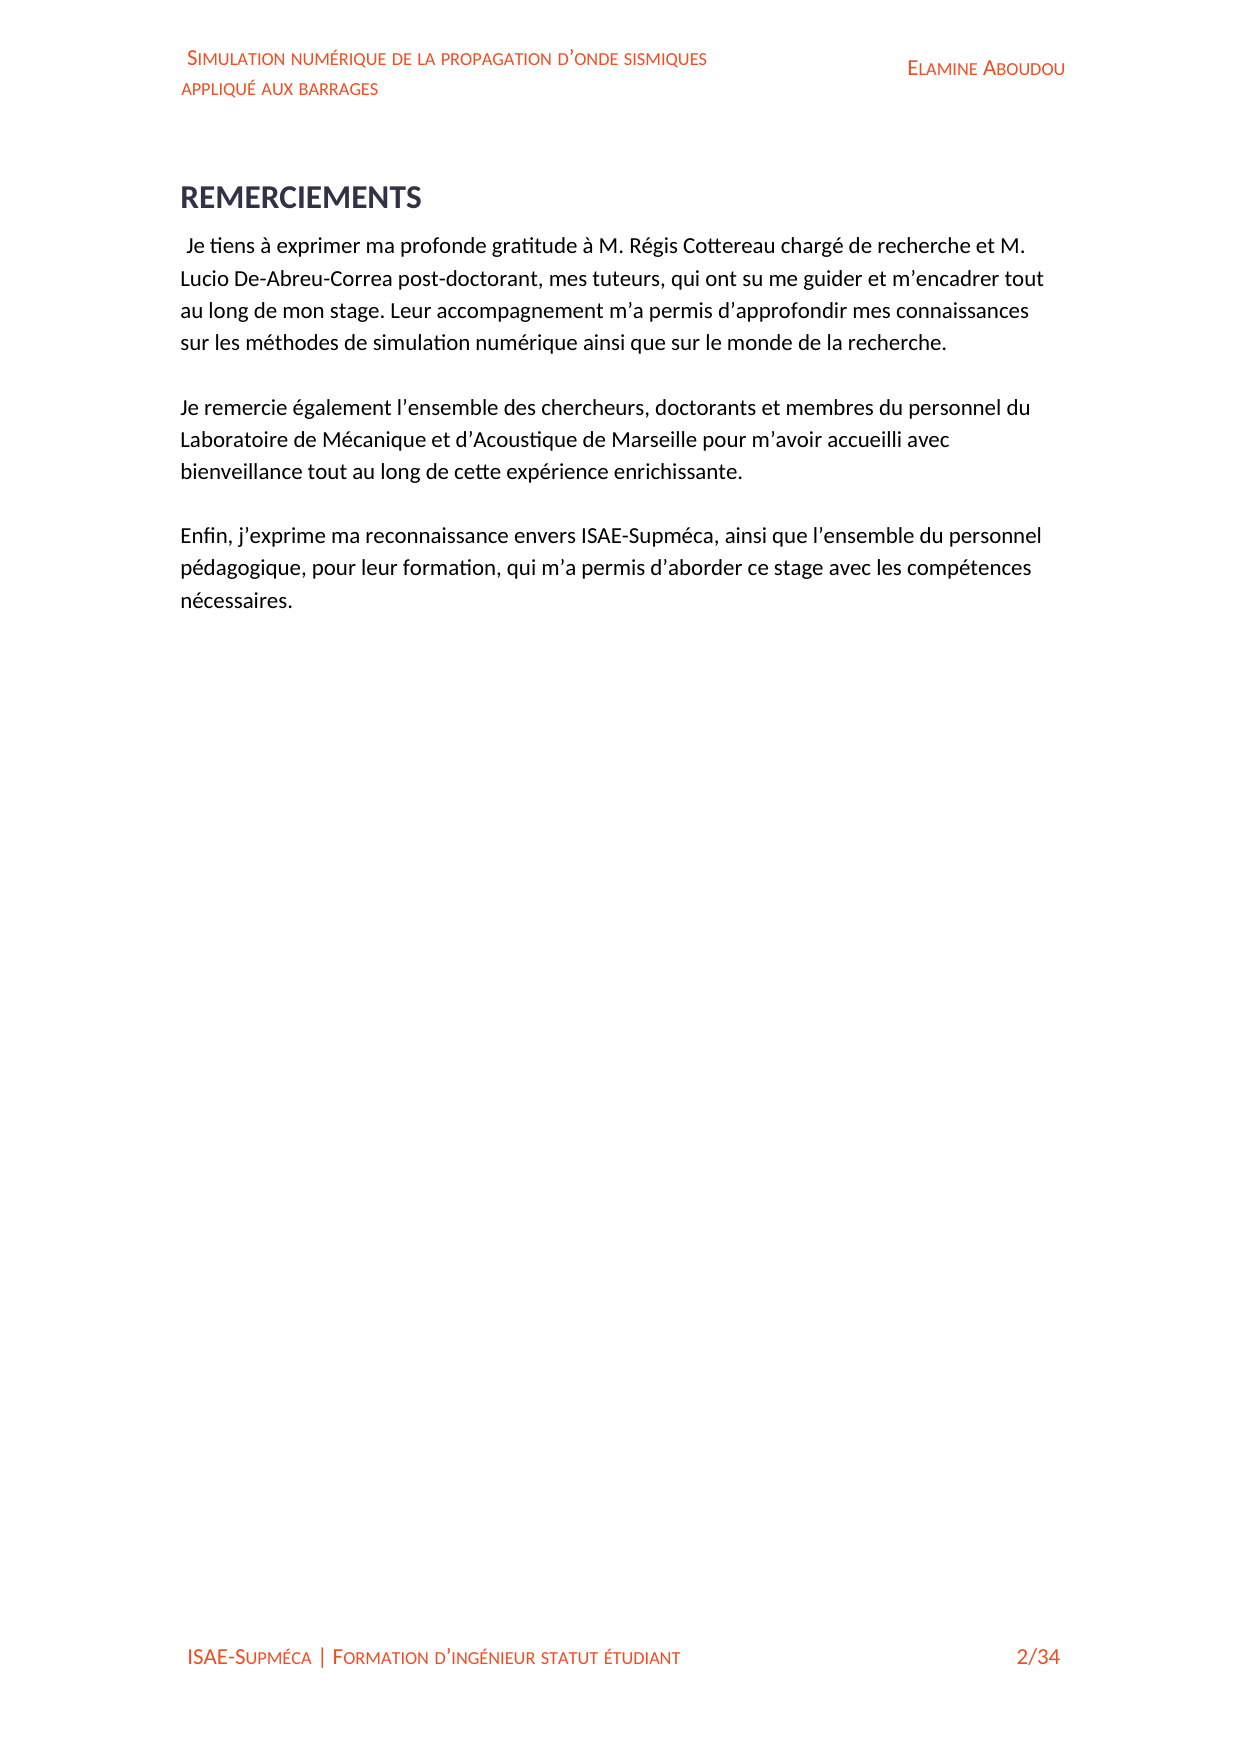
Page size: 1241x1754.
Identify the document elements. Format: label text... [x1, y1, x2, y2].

subtitle Remerciements [180, 176, 1060, 216]
text Je tiens à exprimer ma profonde gratitude à M. Régis Cottereau chargé de recherche et M. Lucio De-Abreu-Correa post-doctorant, mes tuteurs, qui ont su me guider et m’encadrer tout au long de mon stage. Leur accompagnement m’a permis d’approfondir mes connaissances sur les méthodes de simulation numérique ainsi que sur le monde de la recherche. Je remercie également l’ensemble des chercheurs, doctorants et membres du personnel du Laboratoire de Mécanique et d’Acoustique de Marseille pour m’avoir accueilli avec bienveillance tout au long de cette expérience enrichissante. Enfin, j’exprime ma reconnaissance envers ISAE-Supméca, ainsi que l’ensemble du personnel pédagogique, pour leur formation, qui m’a permis d’aborder ce stage avec les compétences nécessaires. [180, 232, 1060, 614]
